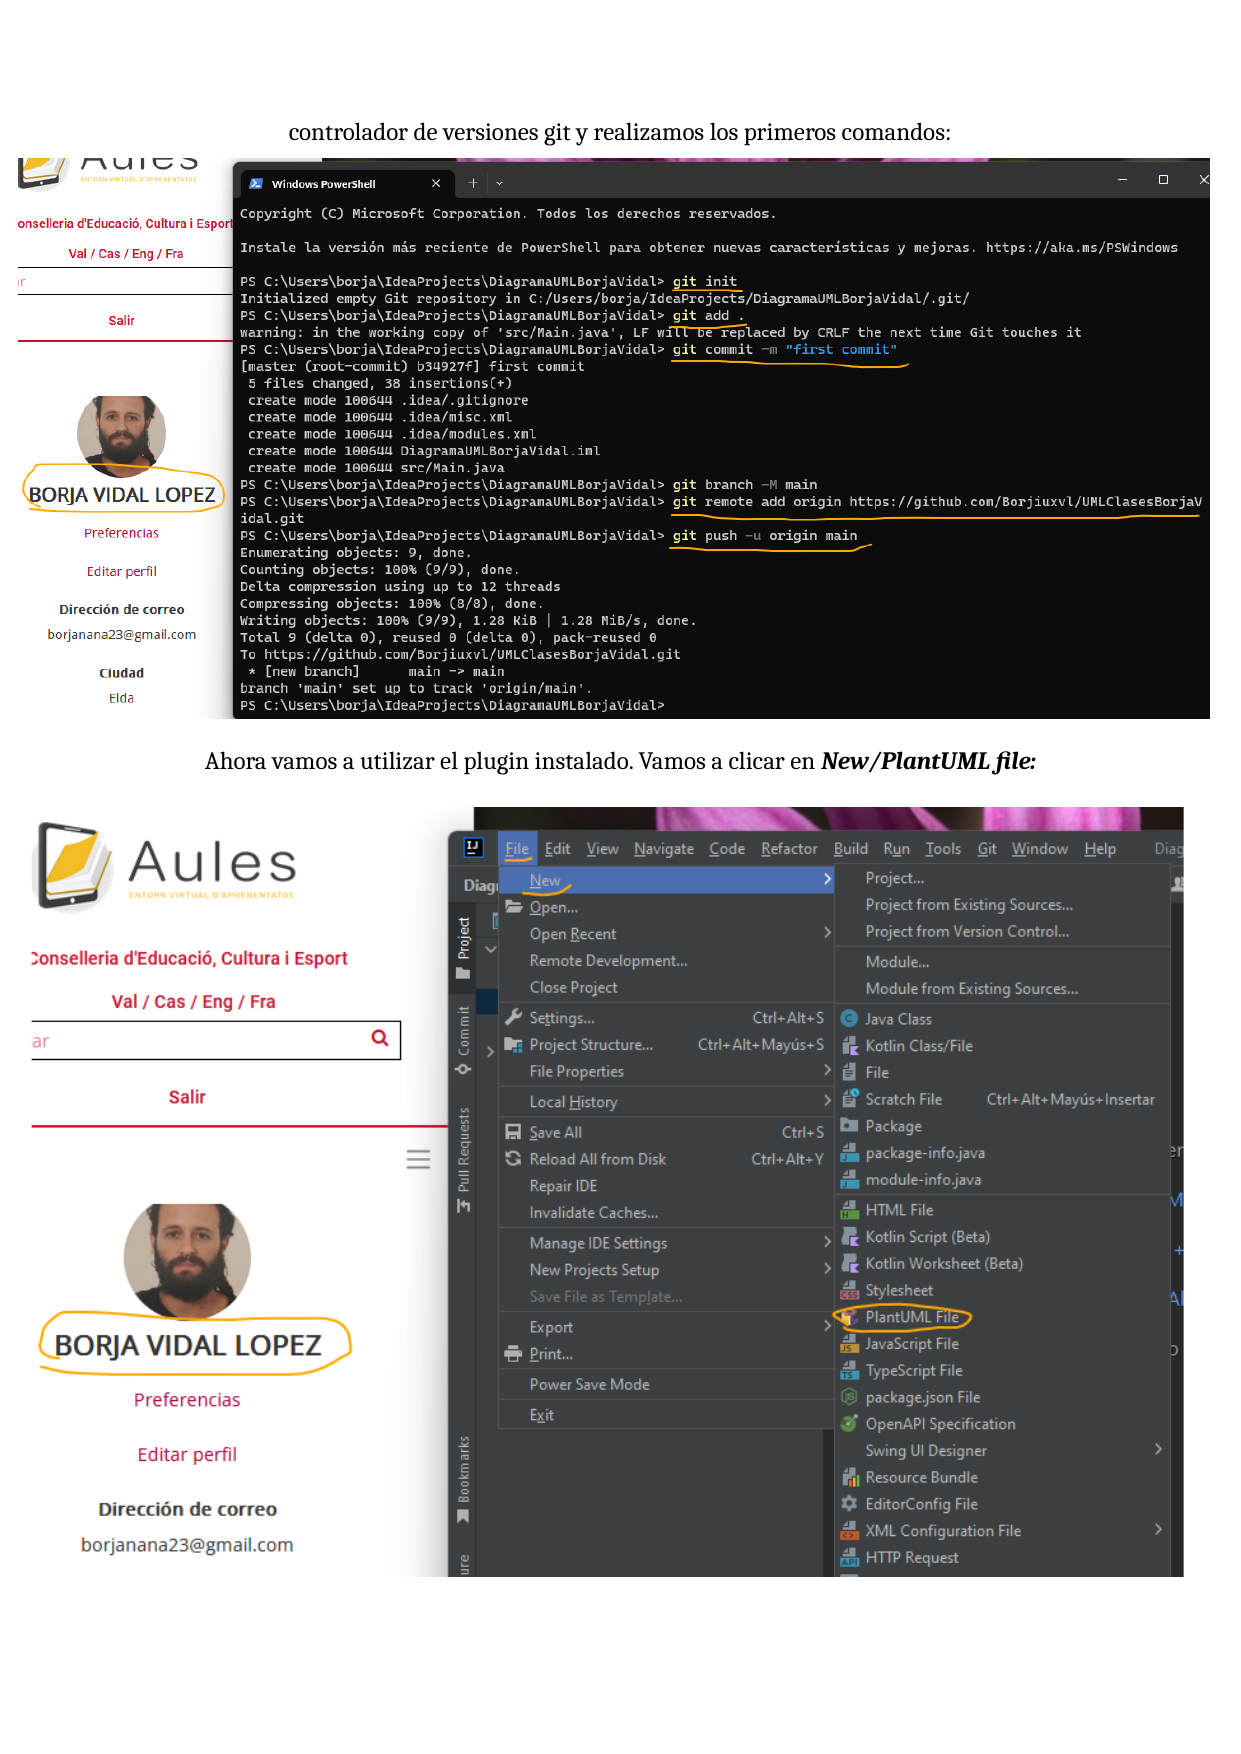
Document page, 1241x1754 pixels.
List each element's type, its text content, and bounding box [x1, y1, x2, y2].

text Ahora vamos a utilizar el plugin instalado. Vamos a clicar en New/PlantUML file: [118, 747, 1122, 776]
picture [18, 158, 1210, 719]
picture [31, 807, 1184, 1577]
text controlador de versiones git y realizamos los primeros comandos: [118, 118, 1122, 147]
